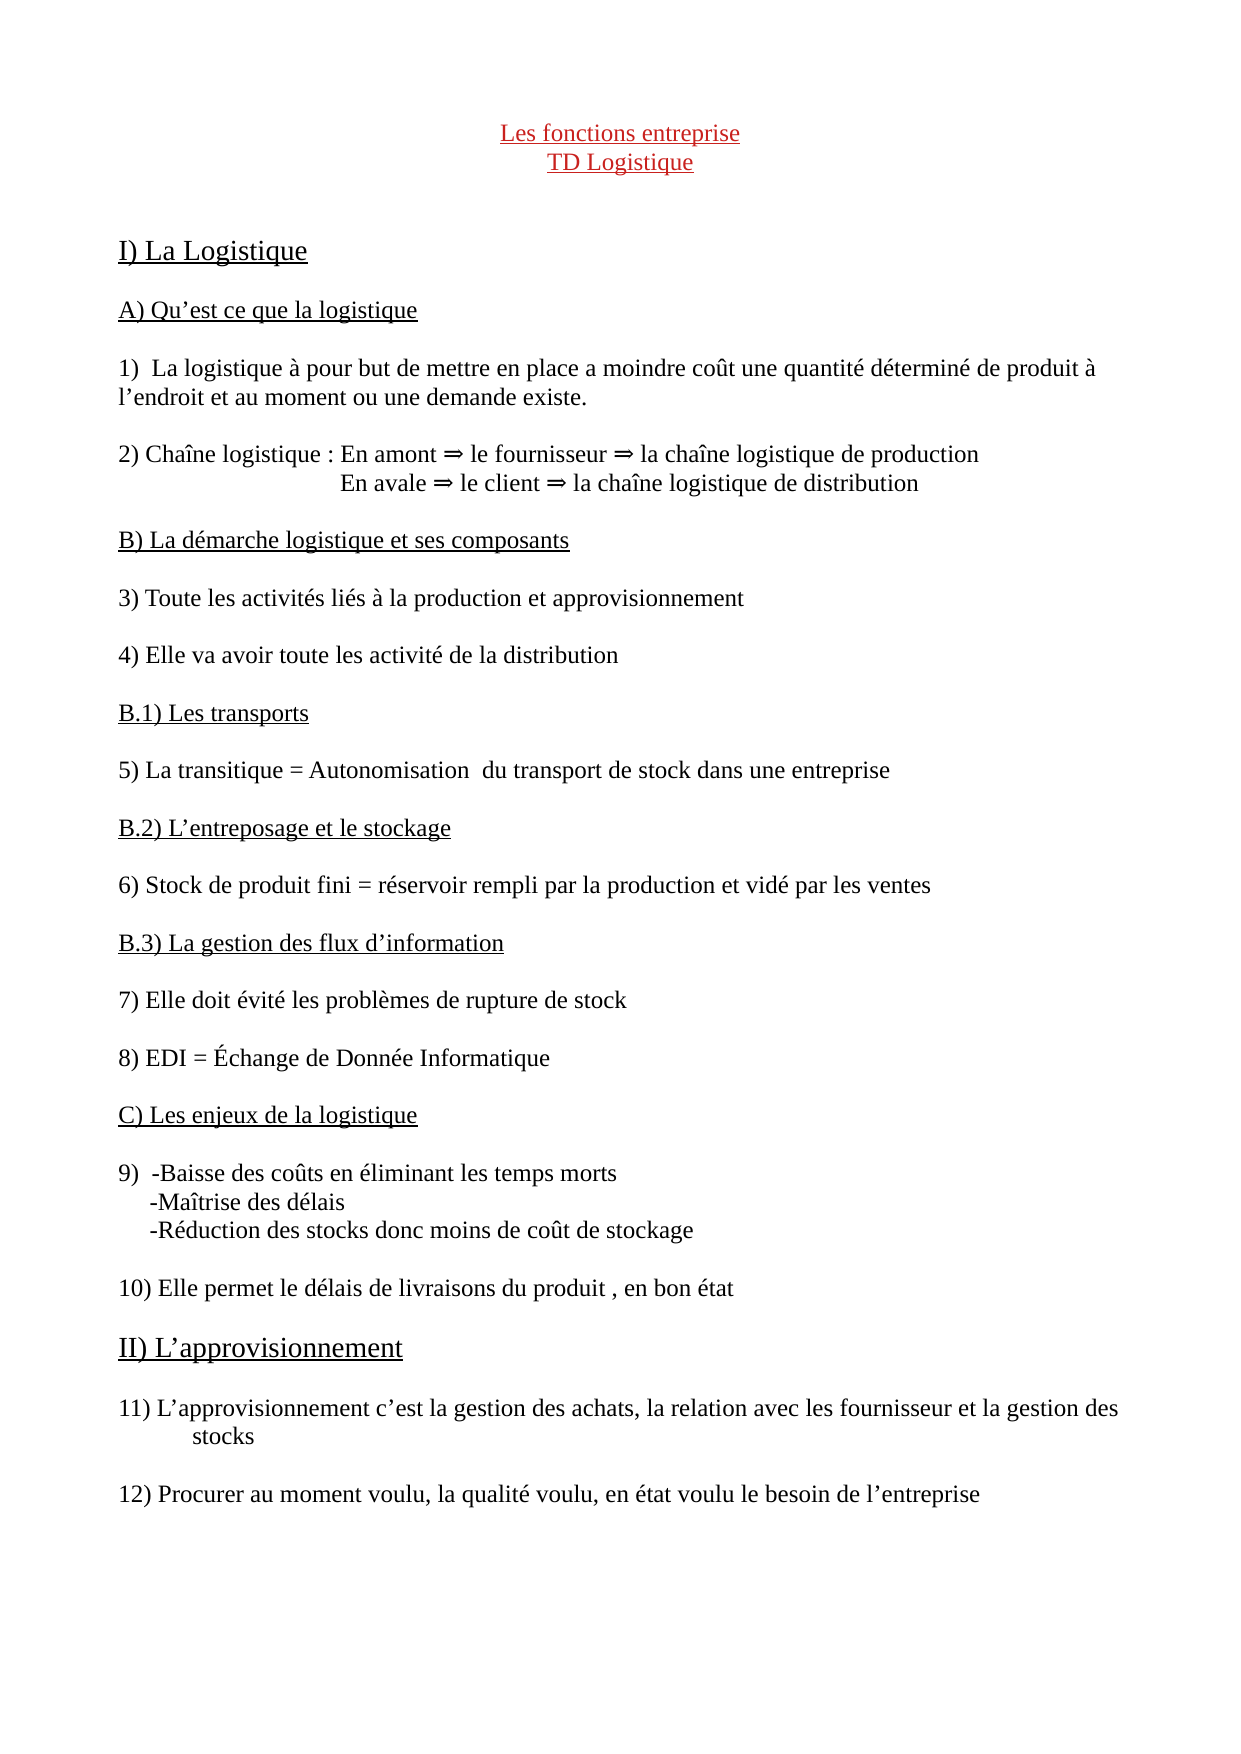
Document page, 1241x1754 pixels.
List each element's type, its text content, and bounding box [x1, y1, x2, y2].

text 5) La transitique = Autonomisation du transport de stock dans une entreprise [118, 755, 1122, 784]
text 8) EDI = Échange de Donnée Informatique [118, 1043, 1122, 1072]
text 3) Toute les activités liés à la production et approvisionnement [118, 583, 1122, 612]
text 11) L’approvisionnement c’est la gestion des achats, la relation avec les fournisseur et la gestion des stocks [118, 1393, 1122, 1450]
text B) La démarche logistique et ses composants [118, 525, 1122, 554]
text A) Qu’est ce que la logistique [118, 295, 1122, 324]
text B.3) La gestion des flux d’information [118, 928, 1122, 957]
text 6) Stock de produit fini = réservoir rempli par la production et vidé par les ventes [118, 870, 1122, 899]
text 4) Elle va avoir toute les activité de la distribution [118, 640, 1122, 669]
text 1) La logistique à pour but de mettre en place a moindre coût une quantité déterminé de produit à l’endroit et au moment ou une demande existe. [118, 353, 1122, 410]
text -Réduction des stocks donc moins de coût de stockage [118, 1215, 1122, 1244]
text -Maîtrise des délais [118, 1187, 1122, 1215]
text 9) -Baisse des coûts en éliminant les temps morts [118, 1158, 1122, 1187]
text B.1) Les transports [118, 698, 1122, 727]
text I) La Logistique [118, 233, 1122, 267]
text 10) Elle permet le délais de livraisons du produit , en bon état [118, 1273, 1122, 1302]
text En avale ⇒ le client ⇒ la chaîne logistique de distribution [118, 468, 1122, 497]
text C) Les enjeux de la logistique [118, 1100, 1122, 1129]
text 2) Chaîne logistique : En amont ⇒ le fournisseur ⇒ la chaîne logistique de production [118, 439, 1122, 468]
text Les fonctions entreprise [118, 118, 1122, 147]
text B.2) L’entreposage et le stockage [118, 813, 1122, 842]
text 12) Procurer au moment voulu, la qualité voulu, en état voulu le besoin de l’entreprise [118, 1479, 1122, 1508]
text 7) Elle doit évité les problèmes de rupture de stock [118, 985, 1122, 1014]
text TD Logistique [118, 147, 1122, 176]
text II) L’approvisionnement [118, 1330, 1122, 1364]
